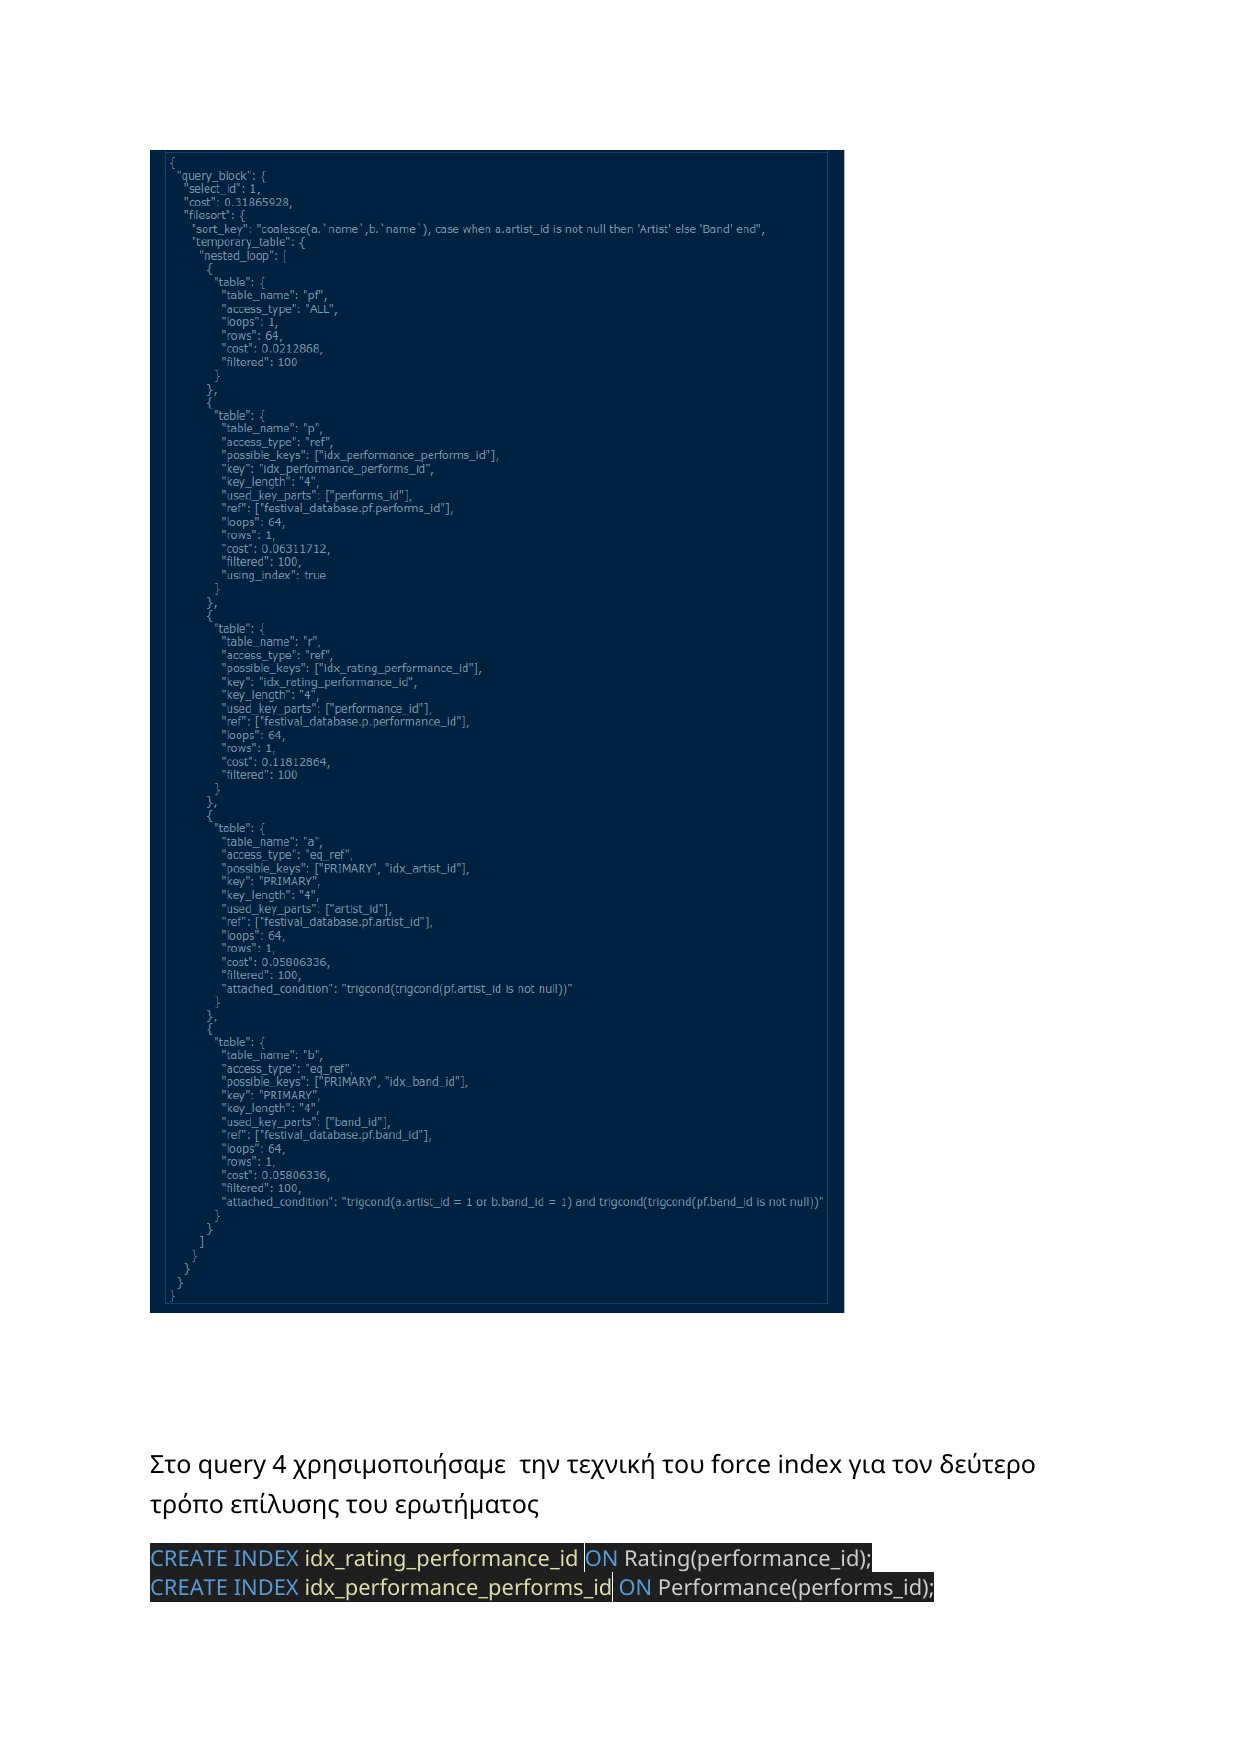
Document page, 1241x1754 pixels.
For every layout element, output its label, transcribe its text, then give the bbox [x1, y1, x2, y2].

text CREATE INDEX idx_performance_performs_id ON Performance(performs_id); [150, 1572, 1090, 1602]
picture [150, 150, 845, 1313]
text Στο query 4 χρησιμοποιήσαμε την τεχνική του force index για τον δεύτερο τρόπο επίλυσης του ερωτήματος [150, 1447, 1090, 1520]
text CREATE INDEX idx_rating_performance_id ON Rating(performance_id); [150, 1542, 1090, 1572]
